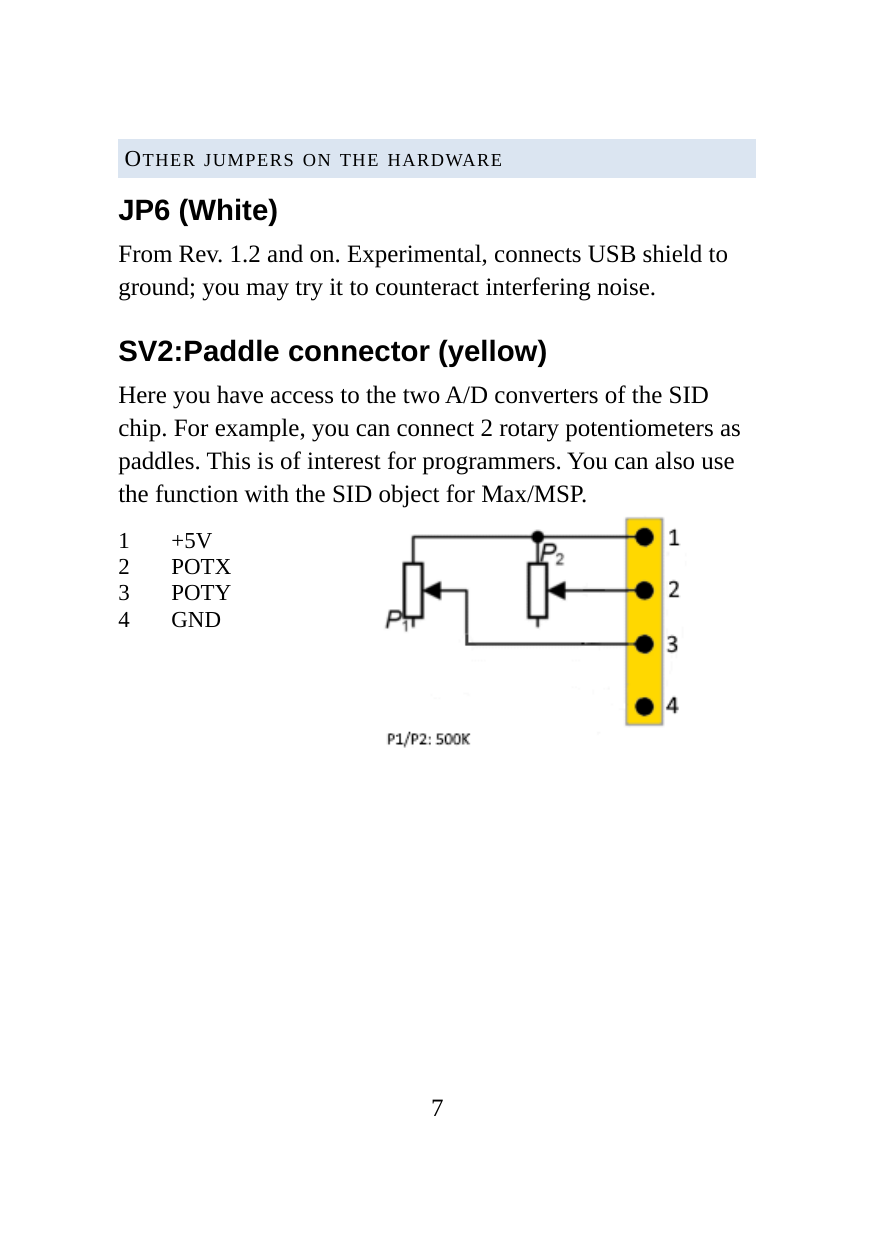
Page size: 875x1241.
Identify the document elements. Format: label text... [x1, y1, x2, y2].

table_header +5V [171, 527, 320, 553]
text From Rev. 1.2 and on. Experimental, connects USB shield to ground; you may try it to counteract interfering noise. [118, 239, 756, 300]
subtitle JP6 (White) [118, 192, 756, 226]
table_cell GND [171, 606, 320, 632]
table_cell 2 [118, 553, 171, 579]
table_header 1 [118, 527, 171, 553]
subtitle Other jumpers on the hardware [124, 145, 750, 172]
table_cell 3 [118, 580, 171, 606]
table_cell POTX [171, 553, 320, 579]
picture [376, 508, 701, 751]
subtitle SV2:Paddle connector (yellow) [118, 334, 756, 368]
text Here you have access to the two A/D converters of the SID chip. For example, you can connect 2 rotary potentiometers as paddles. This is of interest for programmers. You can also use the function with the SID object for Max/MSP. [118, 380, 756, 508]
table_cell 4 [118, 606, 171, 632]
table_cell POTY [171, 580, 320, 606]
